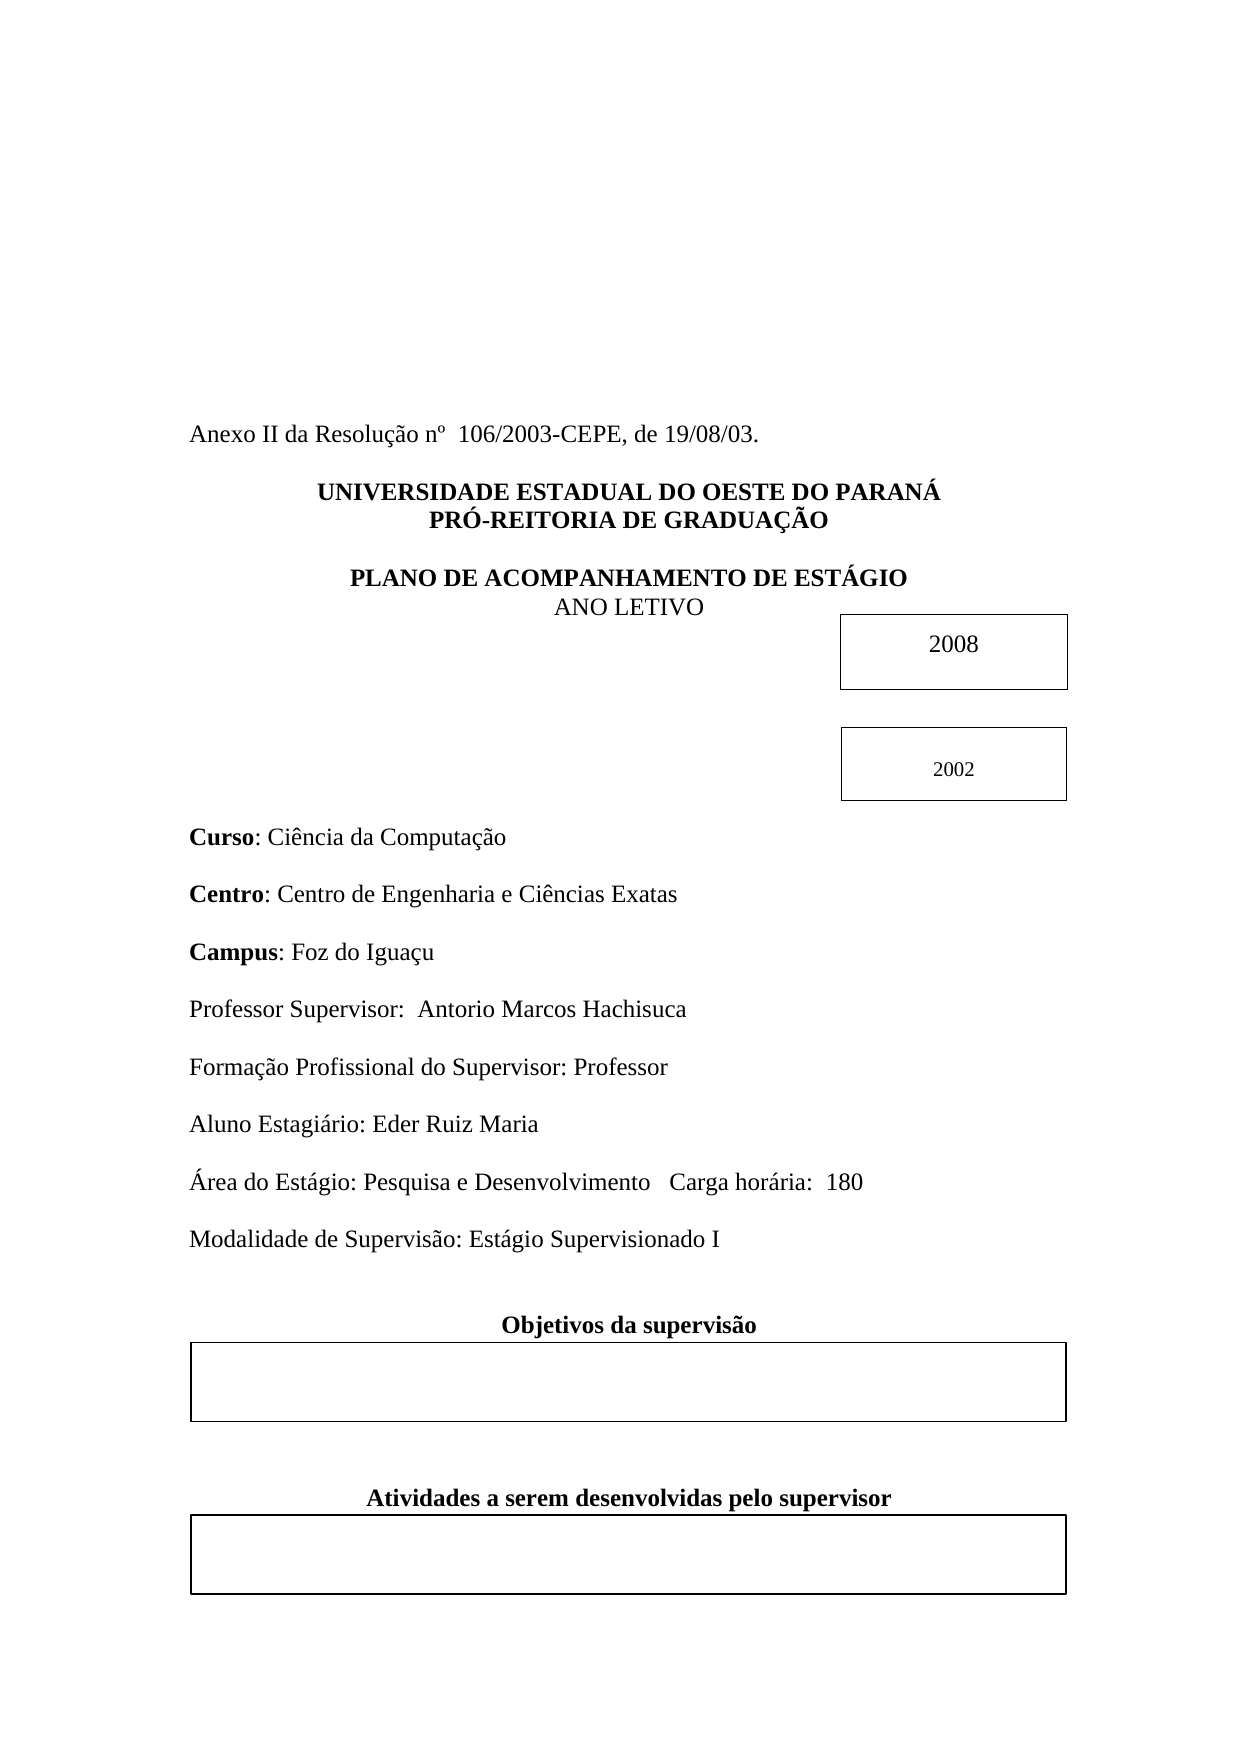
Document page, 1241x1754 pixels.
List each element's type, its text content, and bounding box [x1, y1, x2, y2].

text Formação Profissional do Supervisor: Professor [189, 1052, 1069, 1081]
text Campus: Foz do Iguaçu [189, 937, 1069, 966]
text PRÓ-REITORIA DE GRADUAÇÃO [189, 506, 1069, 534]
text Curso: Ciência da Computação [189, 822, 1069, 851]
text Professor Supervisor: Antorio Marcos Hachisuca [189, 994, 1069, 1023]
text ANO LETIVO [189, 592, 1069, 621]
text Área do Estágio: Pesquisa e Desenvolvimento Carga horária: 180 [189, 1167, 1069, 1196]
text Centro: Centro de Engenharia e Ciências Exatas [189, 879, 1069, 908]
text Modalidade de Supervisão: Estágio Supervisionado I [189, 1224, 1069, 1253]
text UNIVERSIDADE ESTADUAL DO OESTE DO PARANÁ [189, 477, 1069, 506]
text Atividades a serem desenvolvidas pelo supervisor [189, 1483, 1069, 1512]
text Objetivos da supervisão [189, 1311, 1069, 1339]
text 2008 [867, 629, 1040, 658]
text 2002 [842, 757, 1065, 781]
text Aluno Estagiário: Eder Ruiz Maria [189, 1109, 1069, 1138]
text Anexo II da Resolução nº 106/2003-CEPE, de 19/08/03. [189, 419, 1069, 448]
text PLANO DE ACOMPANHAMENTO DE ESTÁGIO [189, 563, 1069, 592]
